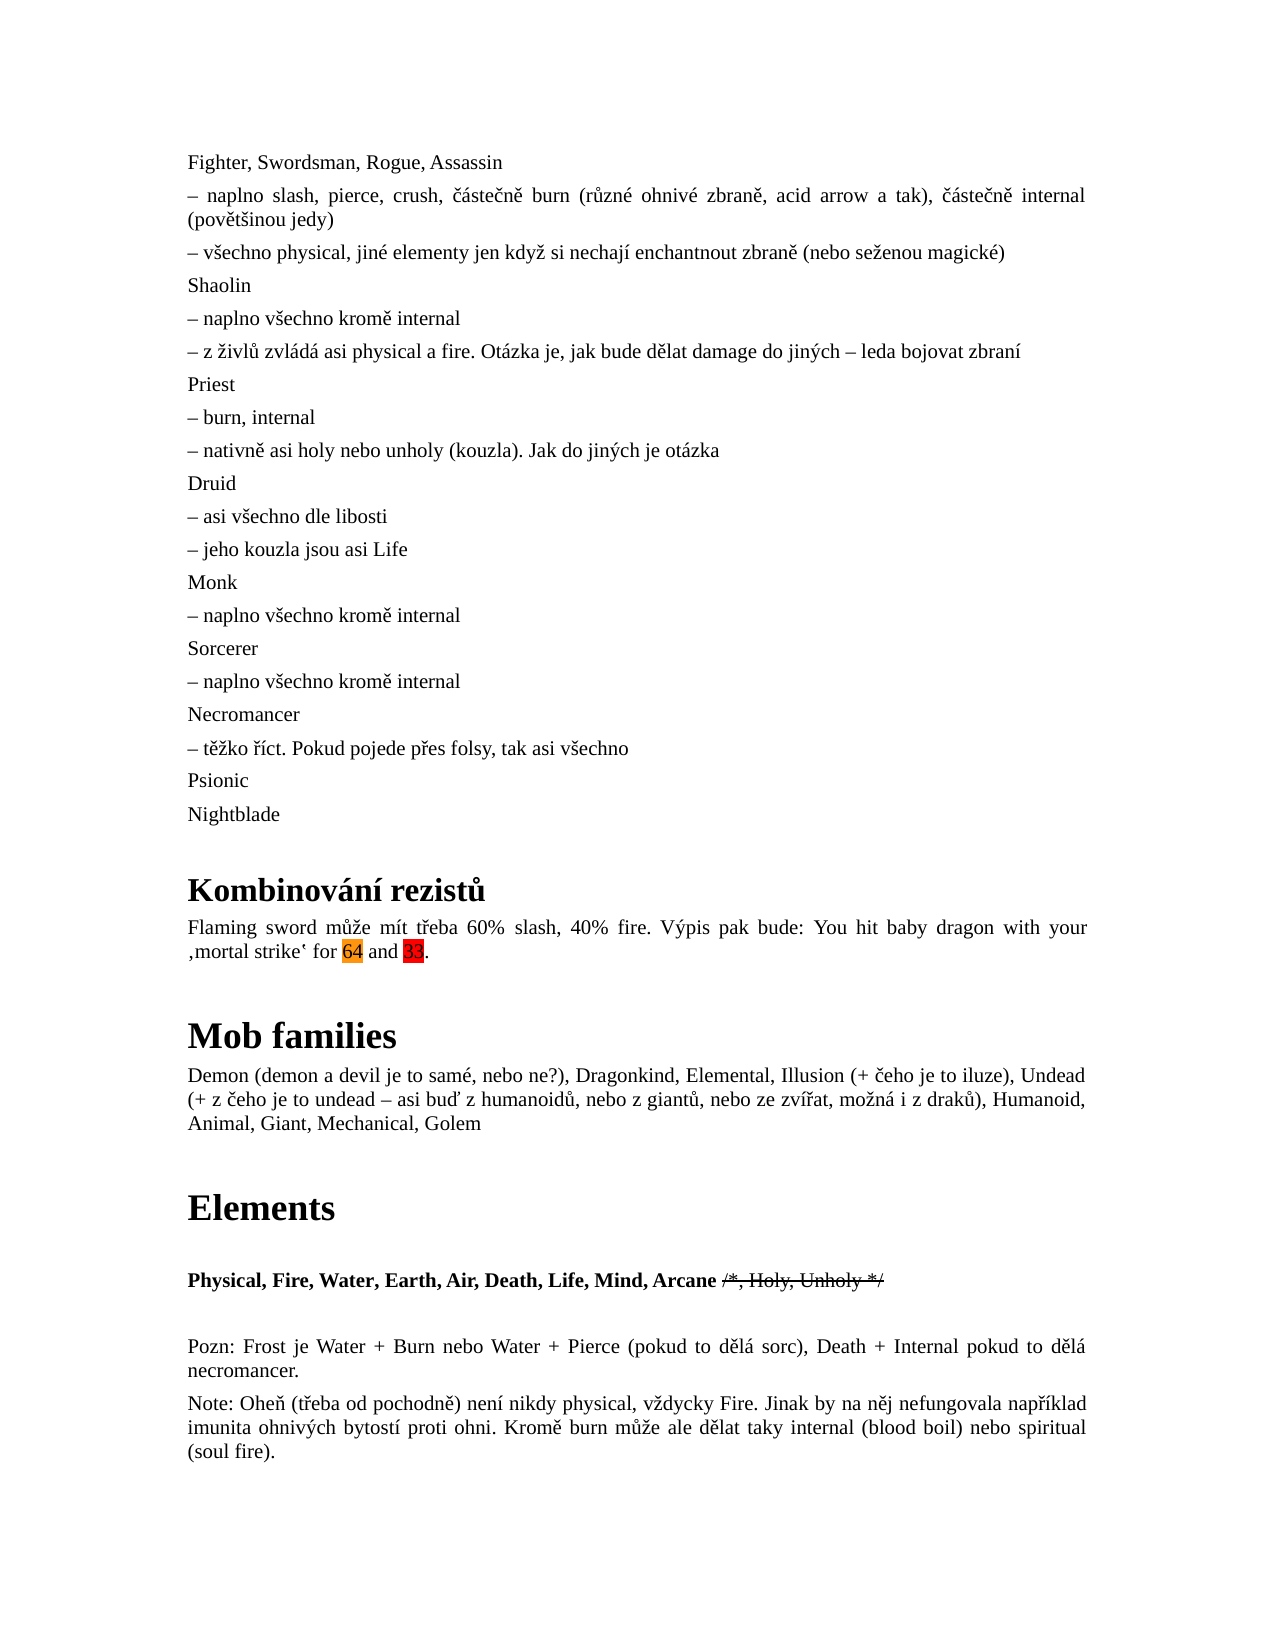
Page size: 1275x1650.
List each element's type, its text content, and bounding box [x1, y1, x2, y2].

text – všechno physical, jiné elementy jen když si nechají enchantnout zbraně (nebo seženou magické) [187, 240, 1087, 264]
text – asi všechno dle libosti [187, 504, 1087, 528]
text Druid [187, 471, 1087, 495]
text Nightblade [187, 801, 1087, 826]
text Demon (demon a devil je to samé, nebo ne?), Dragonkind, Elemental, Illusion (+ čeho je to iluze), Undead (+ z čeho je to undead – asi buď z humanoidů, nebo z giantů, nebo ze zvířat, možná i z draků), Humanoid, Animal, Giant, Mechanical, Golem [187, 1062, 1087, 1135]
text – naplno všechno kromě internal [187, 603, 1087, 627]
text Note: Oheň (třeba od pochodně) není nikdy physical, vždycky Fire. Jinak by na něj nefungovala například imunita ohnivých bytostí proti ohni. Kromě burn může ale dělat taky internal (blood boil) nebo spiritual (soul fire). [187, 1391, 1087, 1463]
text Fighter, Swordsman, Rogue, Assassin [187, 150, 1087, 174]
text – jeho kouzla jsou asi Life [187, 537, 1087, 561]
subtitle Kombinování rezistů [187, 870, 1087, 909]
text – naplno všechno kromě internal [187, 306, 1087, 330]
text Flaming sword může mít třeba 60% slash, 40% fire. Výpis pak bude: You hit baby dragon with your ‚mortal strike‛ for 64 and 33. [187, 914, 1087, 963]
text Necromancer [187, 702, 1087, 726]
text – z živlů zvládá asi physical a fire. Otázka je, jak bude dělat damage do jiných – leda bojovat zbraní [187, 339, 1087, 363]
text Sorcerer [187, 636, 1087, 660]
text – nativně asi holy nebo unholy (kouzla). Jak do jiných je otázka [187, 438, 1087, 462]
text – naplno všechno kromě internal [187, 669, 1087, 693]
text – burn, internal [187, 405, 1087, 429]
subtitle Mob families [187, 1013, 1087, 1057]
text Priest [187, 372, 1087, 396]
text – těžko říct. Pokud pojede přes folsy, tak asi všechno [187, 735, 1087, 759]
text Shaolin [187, 273, 1087, 297]
text – naplno slash, pierce, crush, částečně burn (různé ohnivé zbraně, acid arrow a tak), částečně internal (povětšinou jedy) [187, 183, 1087, 231]
text Psionic [187, 768, 1087, 792]
text Monk [187, 570, 1087, 594]
subtitle Elements [187, 1185, 1087, 1228]
text Physical, Fire, Water, Earth, Air, Death, Life, Mind, Arcane /*, Holy, Unholy */ [187, 1267, 1087, 1292]
text Pozn: Frost je Water + Burn nebo Water + Pierce (pokud to dělá sorc), Death + Internal pokud to dělá necromancer. [187, 1333, 1087, 1382]
